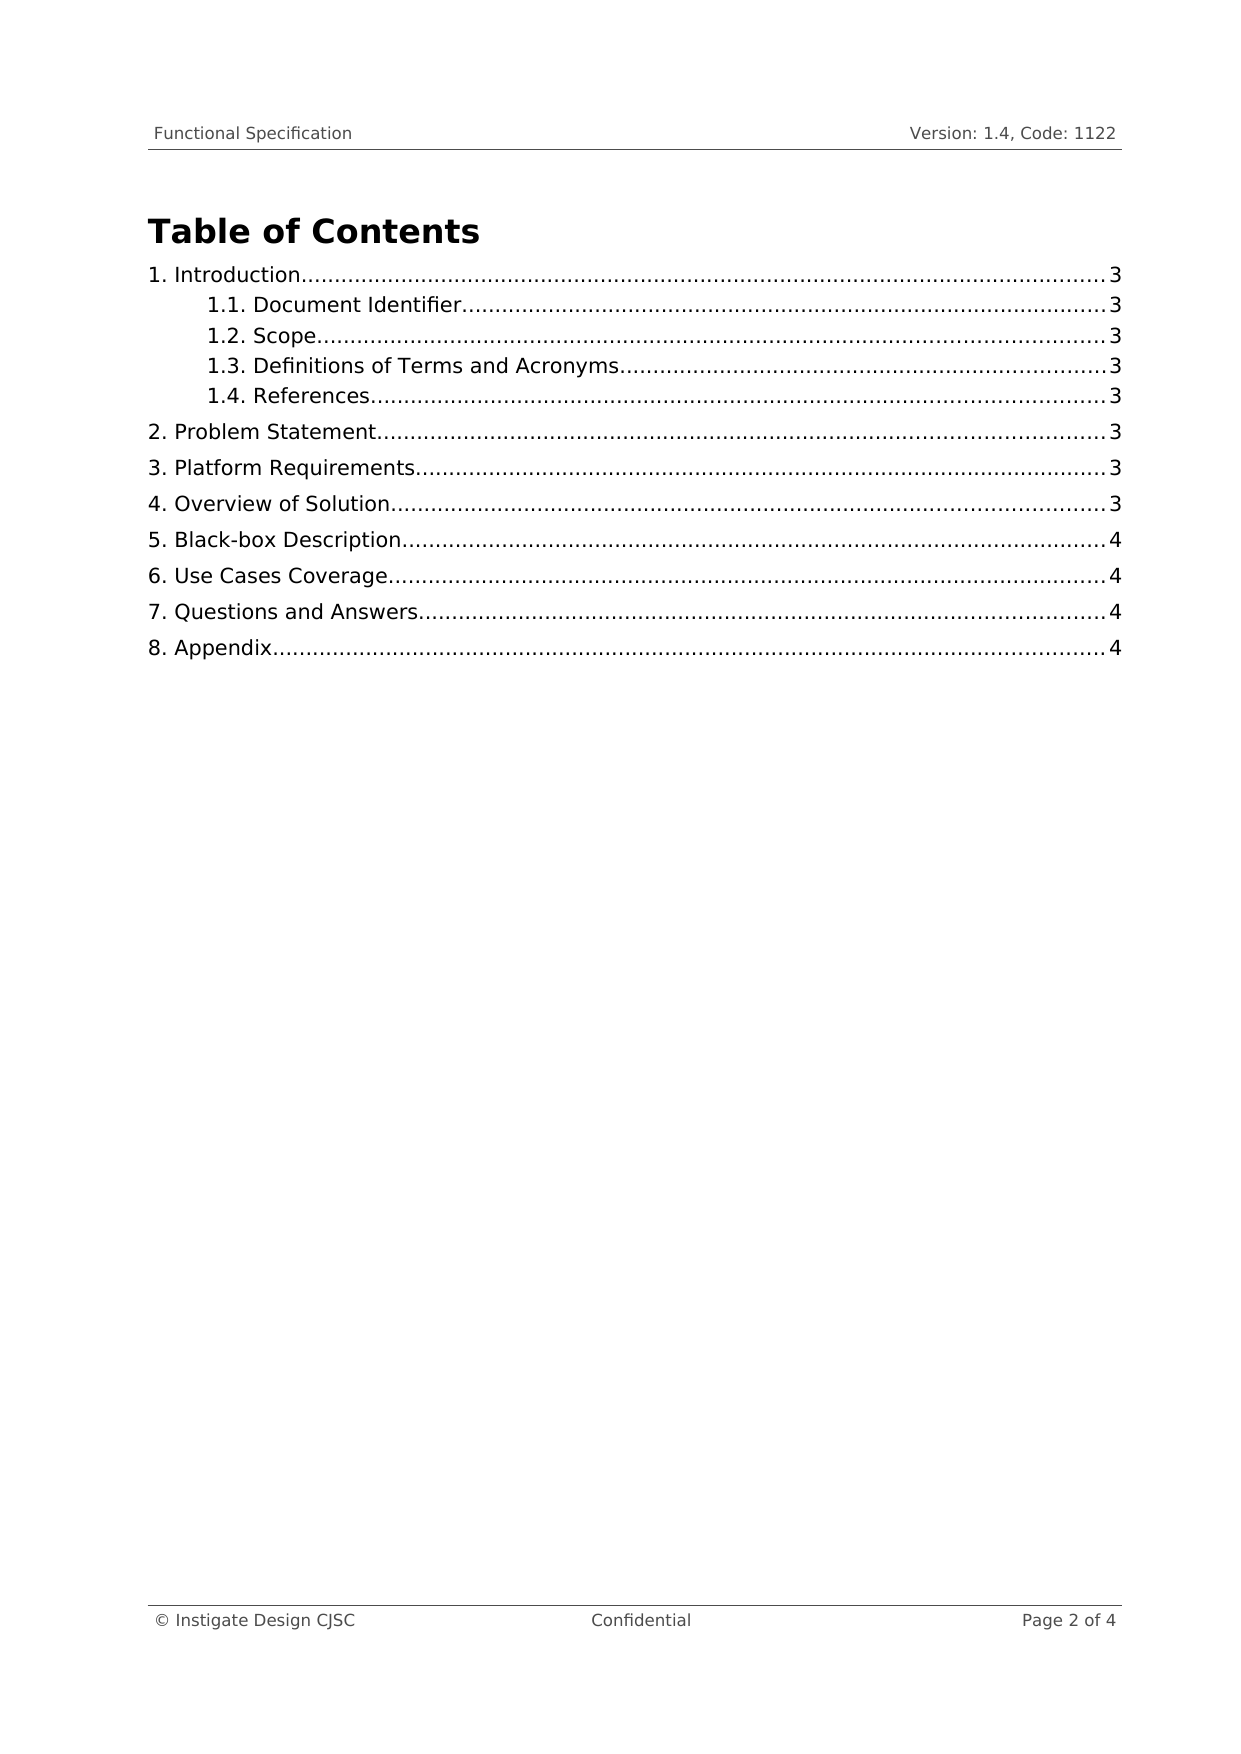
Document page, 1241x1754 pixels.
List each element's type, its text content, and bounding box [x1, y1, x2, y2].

text 1.2. Scope 3 [207, 324, 1122, 348]
text 1. Introduction 3 [148, 263, 1122, 288]
text 2. Problem Statement 3 [148, 420, 1122, 444]
text 4. Overview of Solution 3 [148, 492, 1122, 517]
text 3. Platform Requirements 3 [148, 456, 1122, 481]
text 7. Questions and Answers 4 [148, 600, 1122, 625]
text 1.3. Definitions of Terms and Acronyms 3 [207, 354, 1122, 378]
text 1.1. Document Identifier 3 [207, 293, 1122, 318]
subtitle Table of Contents [148, 213, 1122, 252]
text 1.4. References 3 [207, 384, 1122, 408]
text 5. Black-box Description 4 [148, 528, 1122, 553]
text 8. Appendix 4 [148, 636, 1122, 661]
text 6. Use Cases Coverage 4 [148, 564, 1122, 589]
